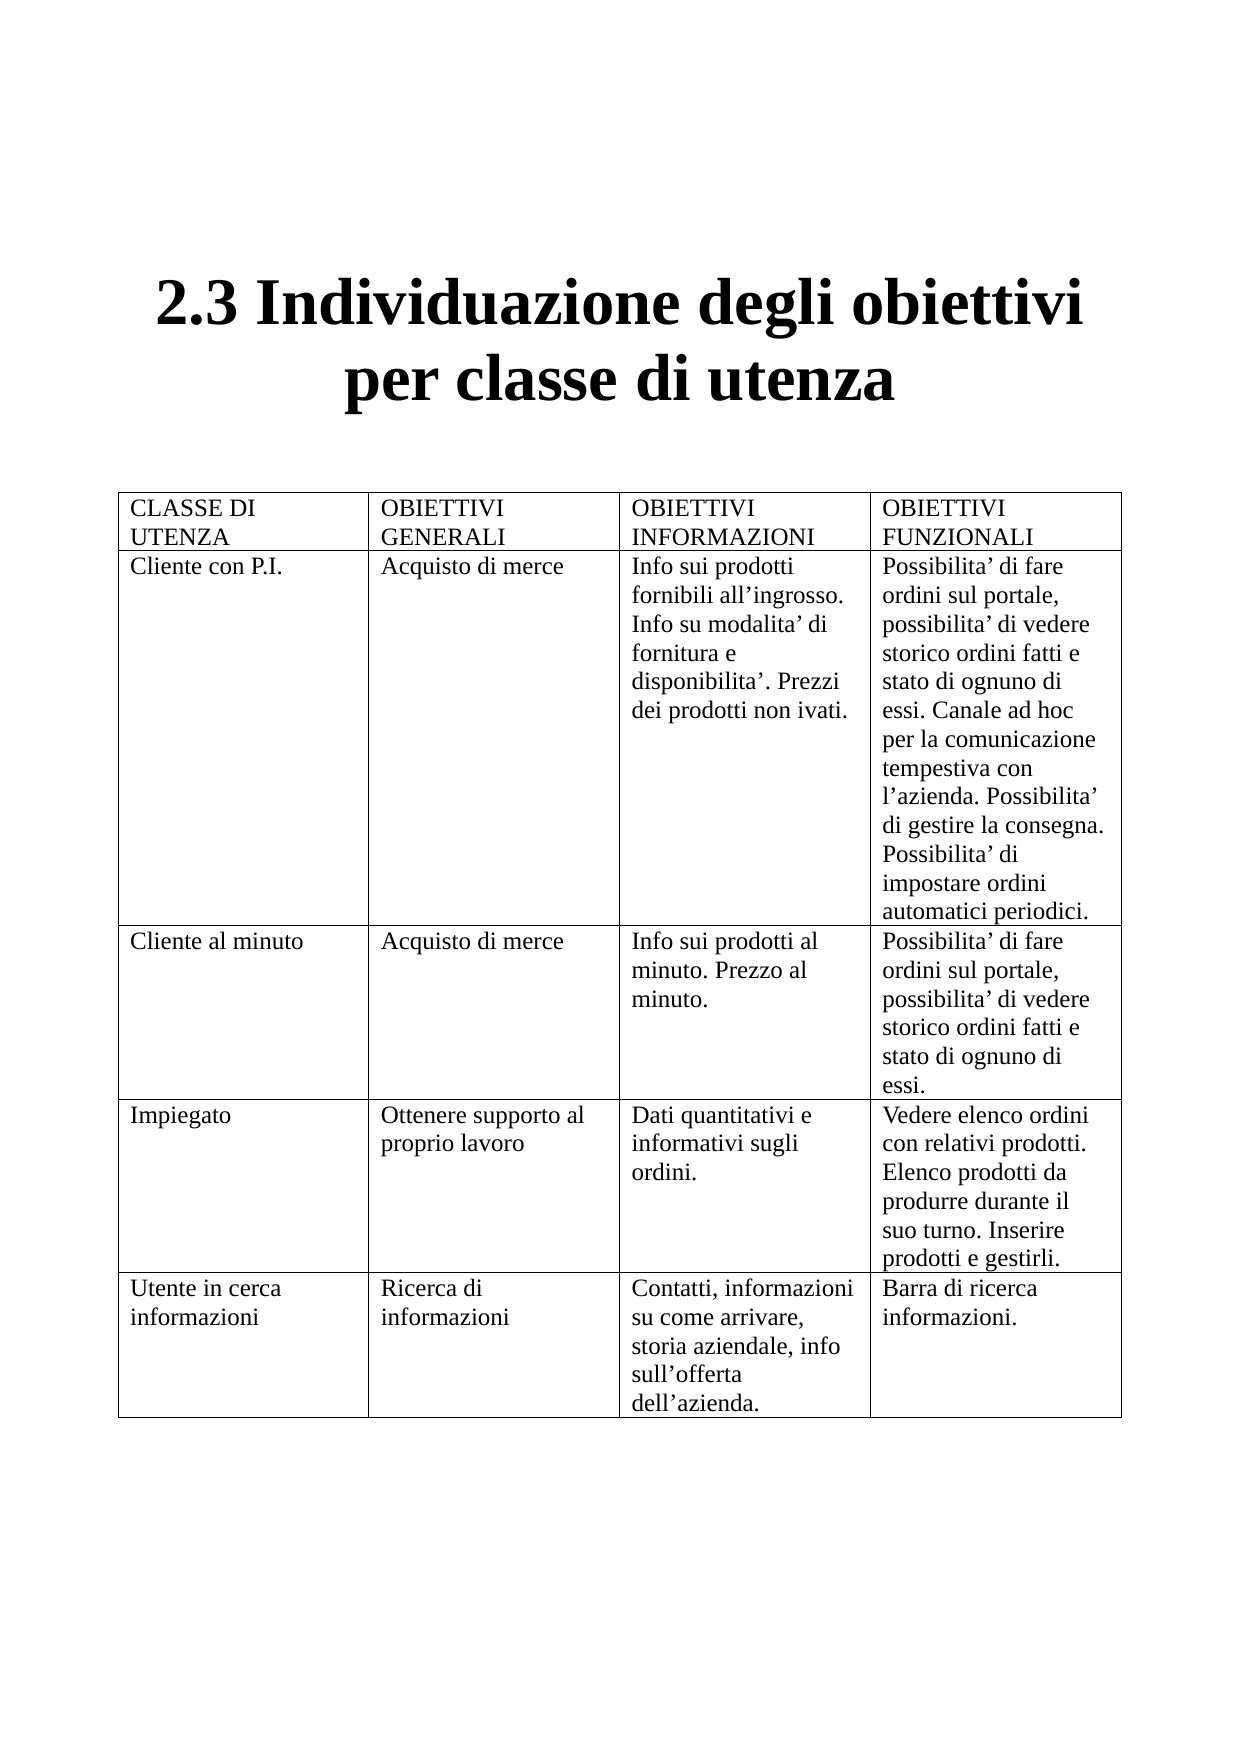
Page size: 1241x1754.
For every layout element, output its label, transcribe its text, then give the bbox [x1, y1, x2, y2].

table_header OBIETTIVI INFORMAZIONI [620, 493, 870, 550]
text 2.3 Individuazione degli obiettivi per classe di utenza [118, 262, 1122, 415]
table_cell Cliente al minuto [119, 926, 368, 1099]
table_cell Acquisto di merce [369, 551, 619, 925]
table_cell Acquisto di merce [369, 926, 619, 1099]
table_header OBIETTIVI FUNZIONALI [871, 493, 1121, 550]
table_cell Vedere elenco ordini con relativi prodotti. Elenco prodotti da produrre durante il suo turno. Inserire prodotti e gestirli. [871, 1100, 1121, 1272]
table_cell Ricerca di informazioni [369, 1273, 619, 1417]
table_cell Cliente con P.I. [119, 551, 368, 925]
table_cell Dati quantitativi e informativi sugli ordini. [620, 1100, 870, 1272]
table_header OBIETTIVI GENERALI [369, 493, 619, 550]
table_cell Utente in cerca informazioni [119, 1273, 368, 1417]
table_cell Barra di ricerca informazioni. [871, 1273, 1121, 1417]
table_cell Ottenere supporto al proprio lavoro [369, 1100, 619, 1272]
table_cell Info sui prodotti al minuto. Prezzo al minuto. [620, 926, 870, 1099]
table_cell Possibilita’ di fare ordini sul portale, possibilita’ di vedere storico ordini fatti e stato di ognuno di essi. [871, 926, 1121, 1099]
table_cell Info sui prodotti fornibili all’ingrosso. Info su modalita’ di fornitura e disponibilita’. Prezzi dei prodotti non ivati. [620, 551, 870, 925]
table_cell Impiegato [119, 1100, 368, 1272]
table_cell Contatti, informazioni su come arrivare, storia aziendale, info sull’offerta dell’azienda. [620, 1273, 870, 1417]
table_header CLASSE DI UTENZA [119, 493, 368, 550]
table_cell Possibilita’ di fare ordini sul portale, possibilita’ di vedere storico ordini fatti e stato di ognuno di essi. Canale ad hoc per la comunicazione tempestiva con l’azienda. Possibilita’ di gestire la consegna. Possibilita’ di impostare ordini automatici periodici. [871, 551, 1121, 925]
